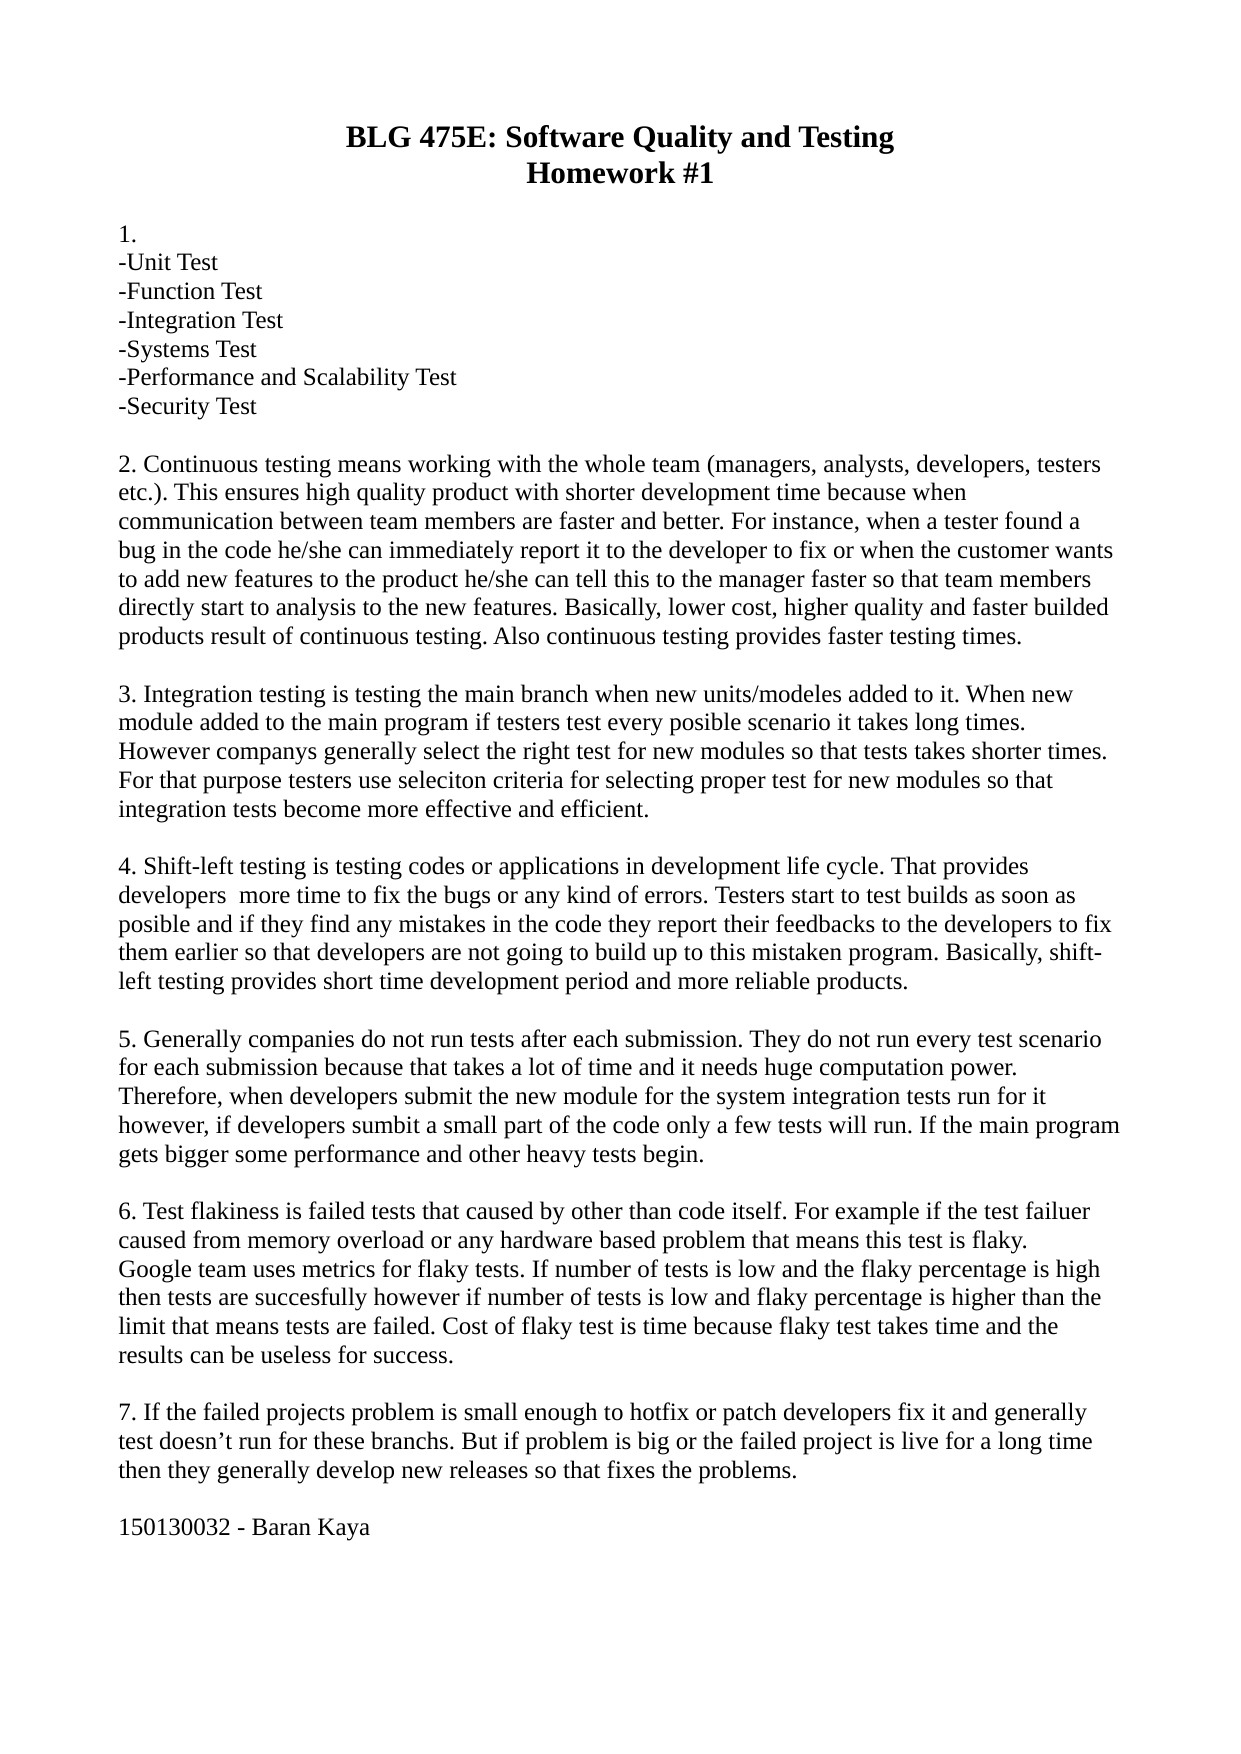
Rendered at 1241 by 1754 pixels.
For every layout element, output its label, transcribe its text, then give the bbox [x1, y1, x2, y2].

text 2. Continuous testing means working with the whole team (managers, analysts, developers, testers etc.). This ensures high quality product with shorter development time because when communication between team members are faster and better. For instance, when a tester found a bug in the code he/she can immediately report it to the developer to fix or when the customer wants to add new features to the product he/she can tell this to the manager faster so that team members directly start to analysis to the new features. Basically, lower cost, higher quality and faster builded products result of continuous testing. Also continuous testing provides faster testing times. [118, 449, 1122, 650]
text 150130032 - Baran Kaya [118, 1512, 1122, 1541]
text 7. If the failed projects problem is small enough to hotfix or patch developers fix it and generally test doesn’t run for these branchs. But if problem is big or the failed project is live for a long time then they generally develop new releases so that fixes the problems. [118, 1397, 1122, 1484]
text 3. Integration testing is testing the main branch when new units/modeles added to it. When new module added to the main program if testers test every posible scenario it takes long times. However companys generally select the right test for new modules so that tests takes shorter times. For that purpose testers use seleciton criteria for selecting proper test for new modules so that integration tests become more effective and efficient. [118, 679, 1122, 822]
text BLG 475E: Software Quality and Testing [118, 118, 1122, 154]
text -Systems Test [118, 334, 1122, 362]
text Homework #1 [118, 154, 1122, 190]
text -Integration Test [118, 305, 1122, 334]
text 4. Shift-left testing is testing codes or applications in development life cycle. That provides developers more time to fix the bugs or any kind of errors. Testers start to test builds as soon as posible and if they find any mistakes in the code they report their feedbacks to the developers to fix them earlier so that developers are not going to build up to this mistaken program. Basically, shift-left testing provides short time development period and more reliable products. [118, 851, 1122, 995]
text Google team uses metrics for flaky tests. If number of tests is low and the flaky percentage is high then tests are succesfully however if number of tests is low and flaky percentage is higher than the limit that means tests are failed. Cost of flaky test is time because flaky test takes time and the results can be useless for success. [118, 1254, 1122, 1369]
text -Unit Test [118, 247, 1122, 276]
text -Security Test [118, 391, 1122, 420]
text -Function Test [118, 276, 1122, 305]
text 6. Test flakiness is failed tests that caused by other than code itself. For example if the test failuer caused from memory overload or any hardware based problem that means this test is flaky. [118, 1196, 1122, 1254]
text 1. [118, 219, 1122, 247]
text 5. Generally companies do not run tests after each submission. They do not run every test scenario for each submission because that takes a lot of time and it needs huge computation power. Therefore, when developers submit the new module for the system integration tests run for it however, if developers sumbit a small part of the code only a few tests will run. If the main program gets bigger some performance and other heavy tests begin. [118, 1024, 1122, 1167]
text -Performance and Scalability Test [118, 362, 1122, 391]
